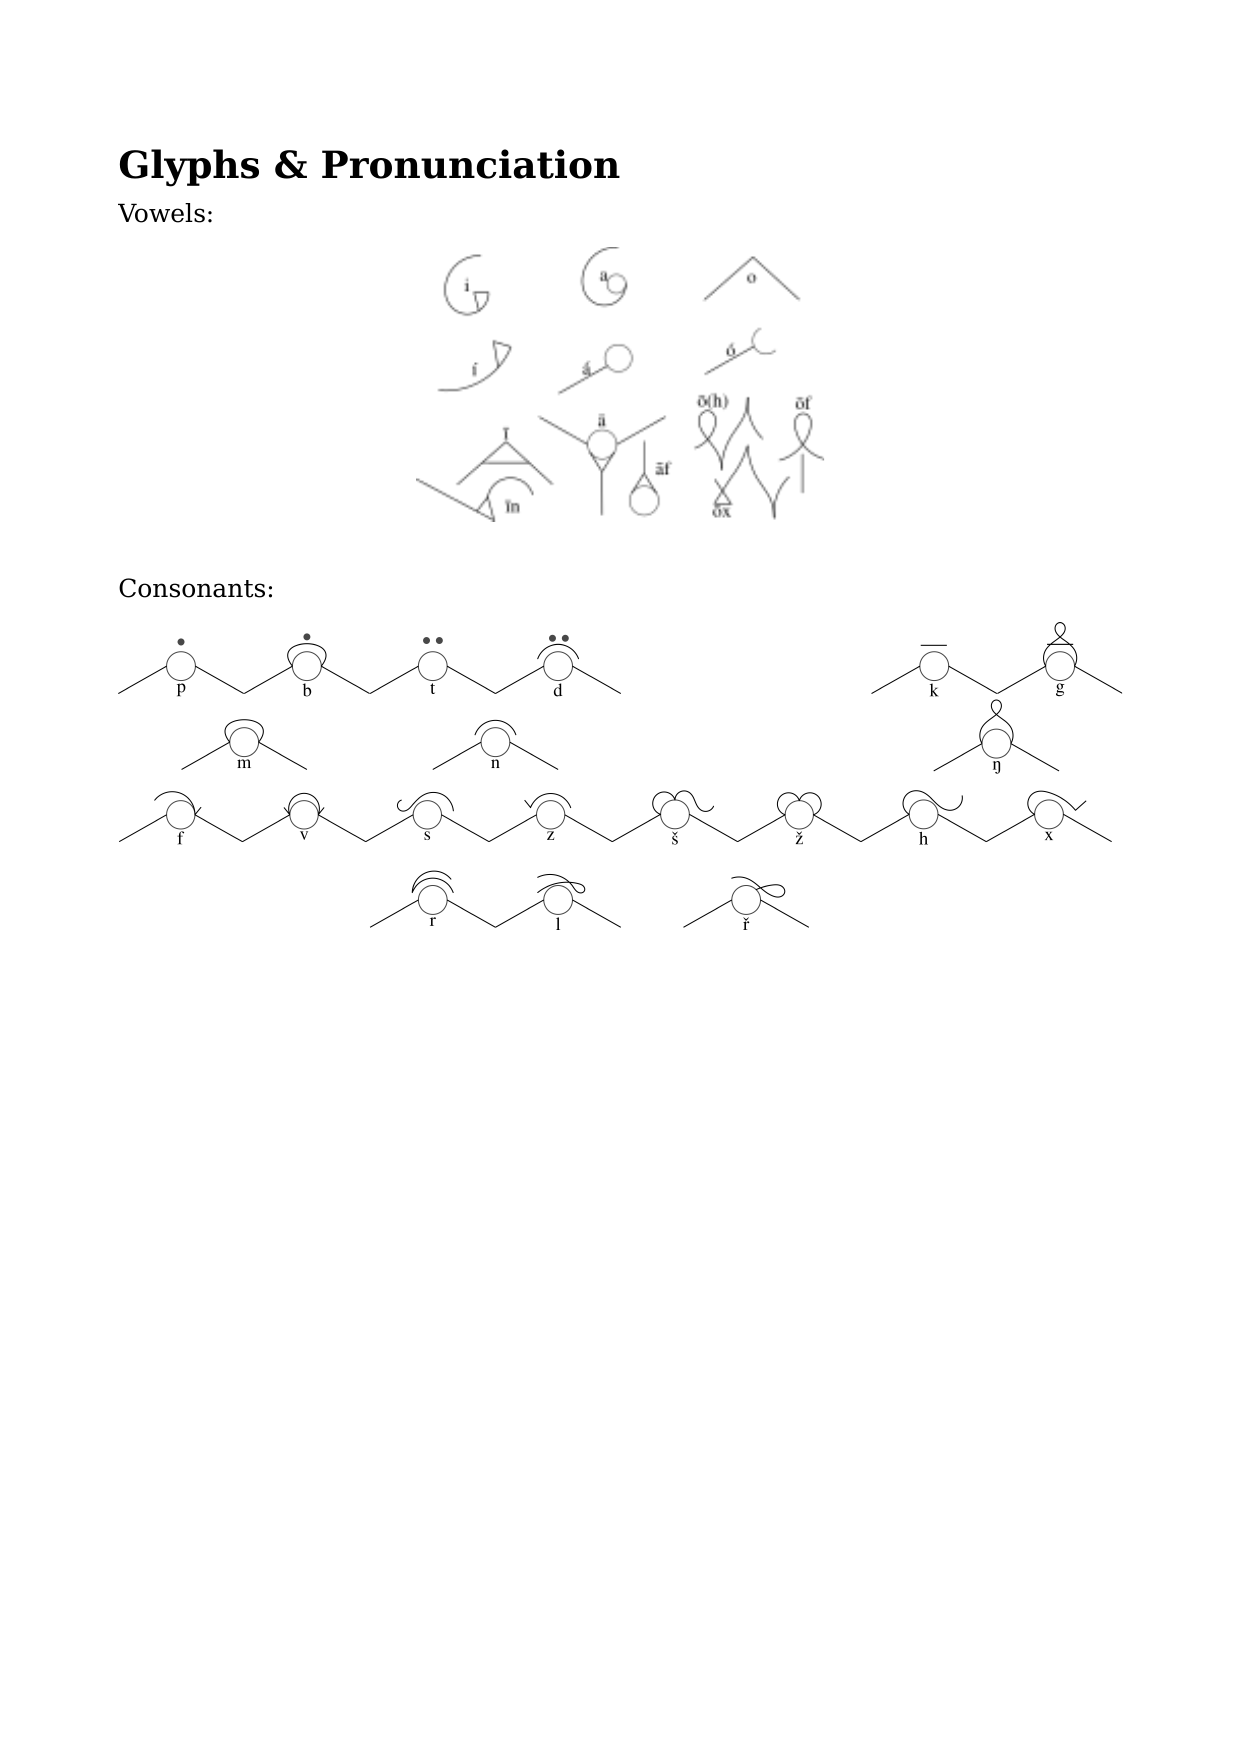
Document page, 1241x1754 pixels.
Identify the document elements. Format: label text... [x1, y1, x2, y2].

picture [416, 247, 825, 522]
picture [118, 622, 1123, 930]
subtitle Glyphs & Pronunciation [118, 143, 1122, 187]
text Consonants: [118, 574, 1122, 603]
text Vowels: [118, 200, 1122, 229]
